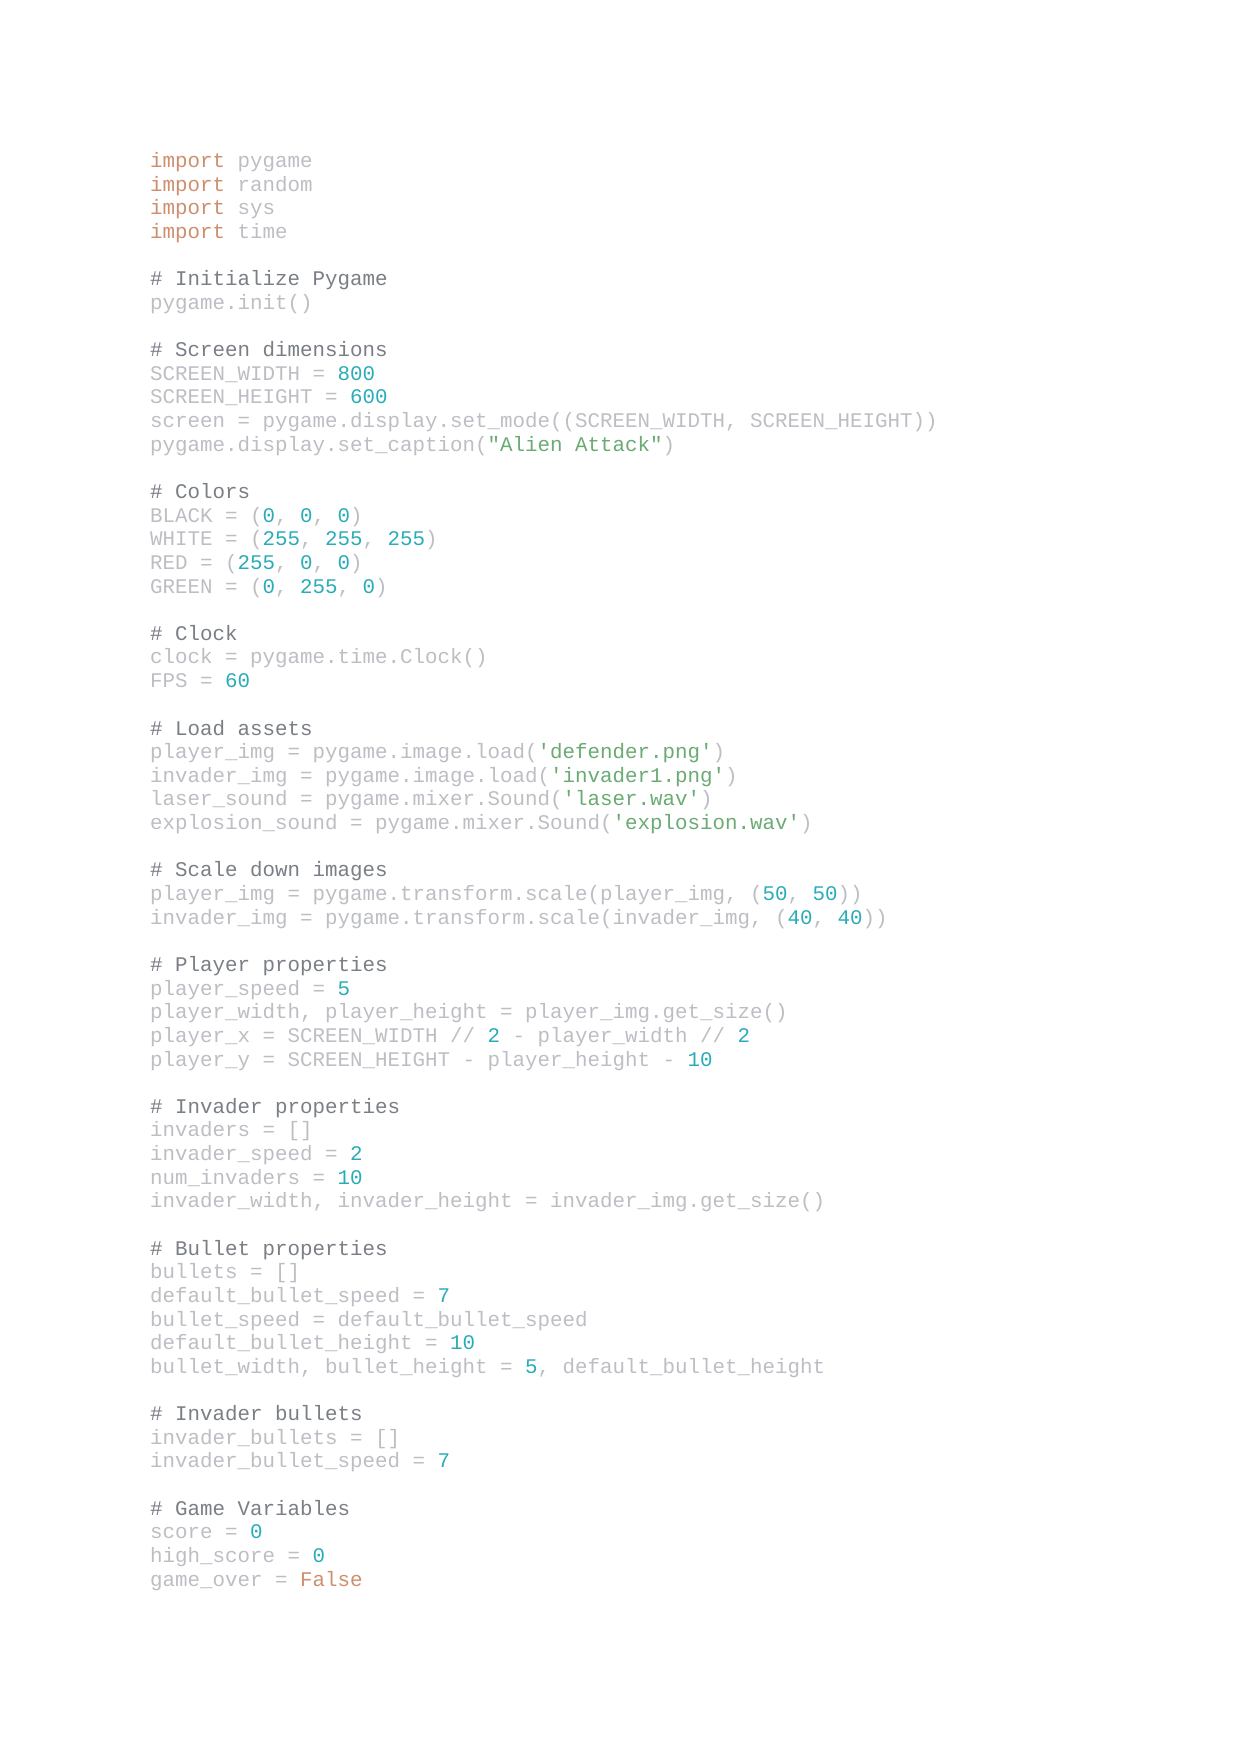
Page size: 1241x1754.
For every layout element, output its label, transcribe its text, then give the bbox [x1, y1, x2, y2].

text import pygame import random import sys import time # Initialize Pygame pygame.init() # Screen dimensions SCREEN_WIDTH = 800 SCREEN_HEIGHT = 600 screen = pygame.display.set_mode((SCREEN_WIDTH, SCREEN_HEIGHT)) pygame.display.set_caption("Alien Attack") # Colors BLACK = (0, 0, 0) WHITE = (255, 255, 255) RED = (255, 0, 0) GREEN = (0, 255, 0) # Clock clock = pygame.time.Clock() FPS = 60 # Load assets player_img = pygame.image.load('defender.png') invader_img = pygame.image.load('invader1.png') laser_sound = pygame.mixer.Sound('laser.wav') explosion_sound = pygame.mixer.Sound('explosion.wav') # Scale down images player_img = pygame.transform.scale(player_img, (50, 50)) invader_img = pygame.transform.scale(invader_img, (40, 40)) # Player properties player_speed = 5 player_width, player_height = player_img.get_size() player_x = SCREEN_WIDTH // 2 - player_width // 2 player_y = SCREEN_HEIGHT - player_height - 10 # Invader properties invaders = [] invader_speed = 2 num_invaders = 10 invader_width, invader_height = invader_img.get_size() # Bullet properties bullets = [] default_bullet_speed = 7 bullet_speed = default_bullet_speed default_bullet_height = 10 bullet_width, bullet_height = 5, default_bullet_height # Invader bullets invader_bullets = [] invader_bullet_speed = 7 # Game Variables score = 0 high_score = 0 game_over = False [150, 150, 1090, 1592]
